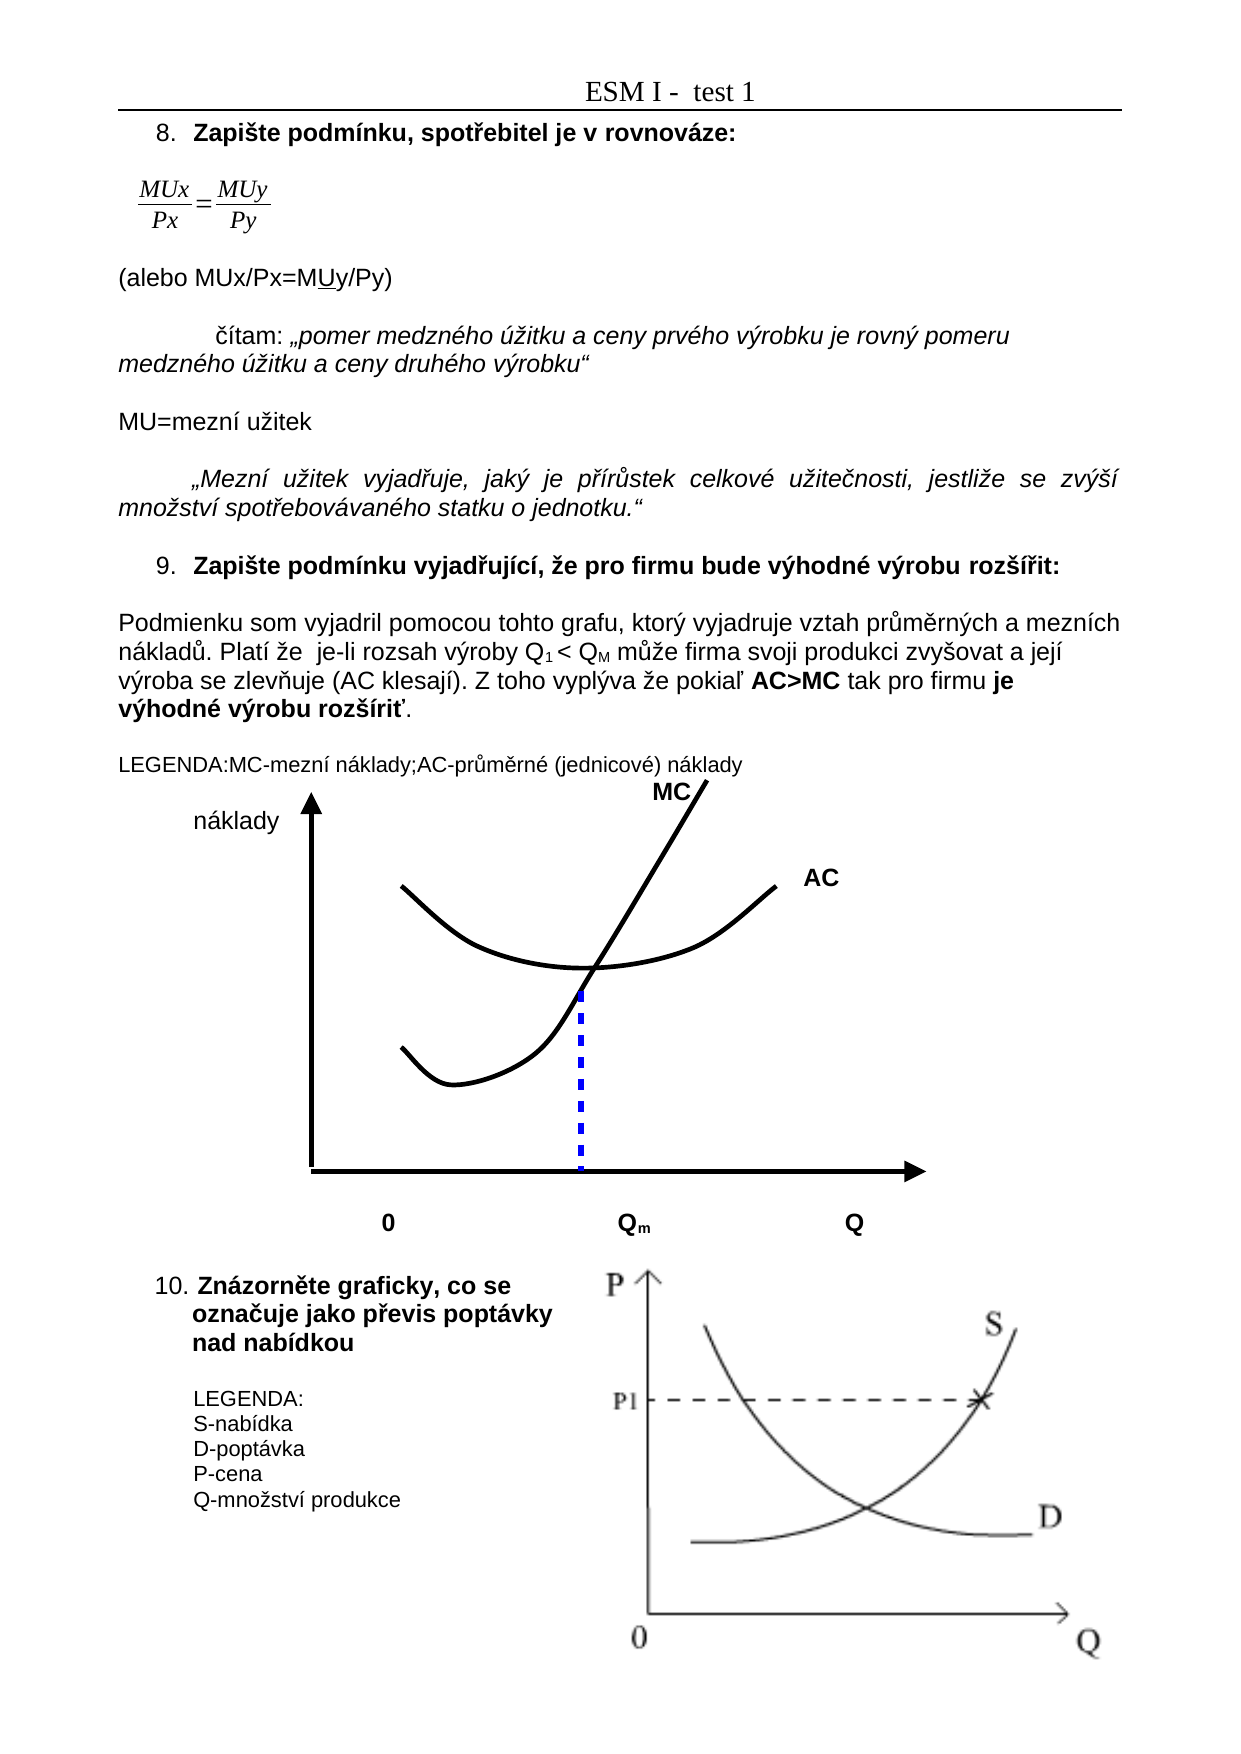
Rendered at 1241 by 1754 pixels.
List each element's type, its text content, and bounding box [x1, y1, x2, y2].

text LEGENDA:MC-mezní náklady;AC-průměrné (jednicové) náklady [118, 752, 1122, 777]
list Zapište podmínku, spotřebitel je v rovnováze: [156, 118, 1122, 147]
list LEGENDA: [156, 1386, 599, 1411]
list Zapište podmínku vyjadřující, že pro firmu bude výhodné výrobu rozšířit: [156, 551, 1122, 579]
list [314, 806, 688, 835]
text Podmienku som vyjadril pomocou tohto grafu, ktorý vyjadruje vztah průměrných a mezních nákladů. Platí že je-li rozsah výroby Q1 < QM může firma svoji produkci zvyšovat a její výroba se zlevňuje (AC klesají). Z toho vyplýva že pokiaľ AC>MC tak pro firmu je výhodné výrobu rozšíriť. [118, 608, 1122, 723]
list [1106, 1386, 1122, 1411]
text AC [645, 863, 1122, 892]
list Q-množství produkce [156, 1487, 599, 1512]
list náklady [156, 806, 309, 835]
text 0 Qm Q [118, 1208, 1122, 1237]
text [118, 863, 309, 892]
text (alebo MUx/Px=MUy/Py) [118, 263, 1122, 292]
text MU=mezní užitek [118, 407, 1122, 436]
list P-cena [156, 1461, 599, 1487]
list [1106, 1461, 1122, 1487]
list [1106, 1487, 1122, 1512]
list [679, 806, 1122, 835]
list [1106, 1436, 1122, 1461]
list [1106, 1411, 1122, 1436]
text MC [118, 777, 1122, 806]
text „Mezní užitek vyjadřuje, jaký je přírůstek celkové užitečnosti, jestliže se zvýší množství spotřebová­vaného statku o jednotku.“ [118, 464, 1122, 522]
list Znázorněte graficky, co se označuje jako převis poptávky nad nabídkou [154, 1271, 599, 1357]
text čítam: „pomer medzného úžitku a ceny prvého výrobku je rovný pomeru medzného úžitku a ceny druhého výrobku“ [118, 321, 1122, 378]
list S-nabídka [156, 1411, 599, 1436]
text [314, 863, 654, 892]
list D-poptávka [156, 1436, 599, 1461]
